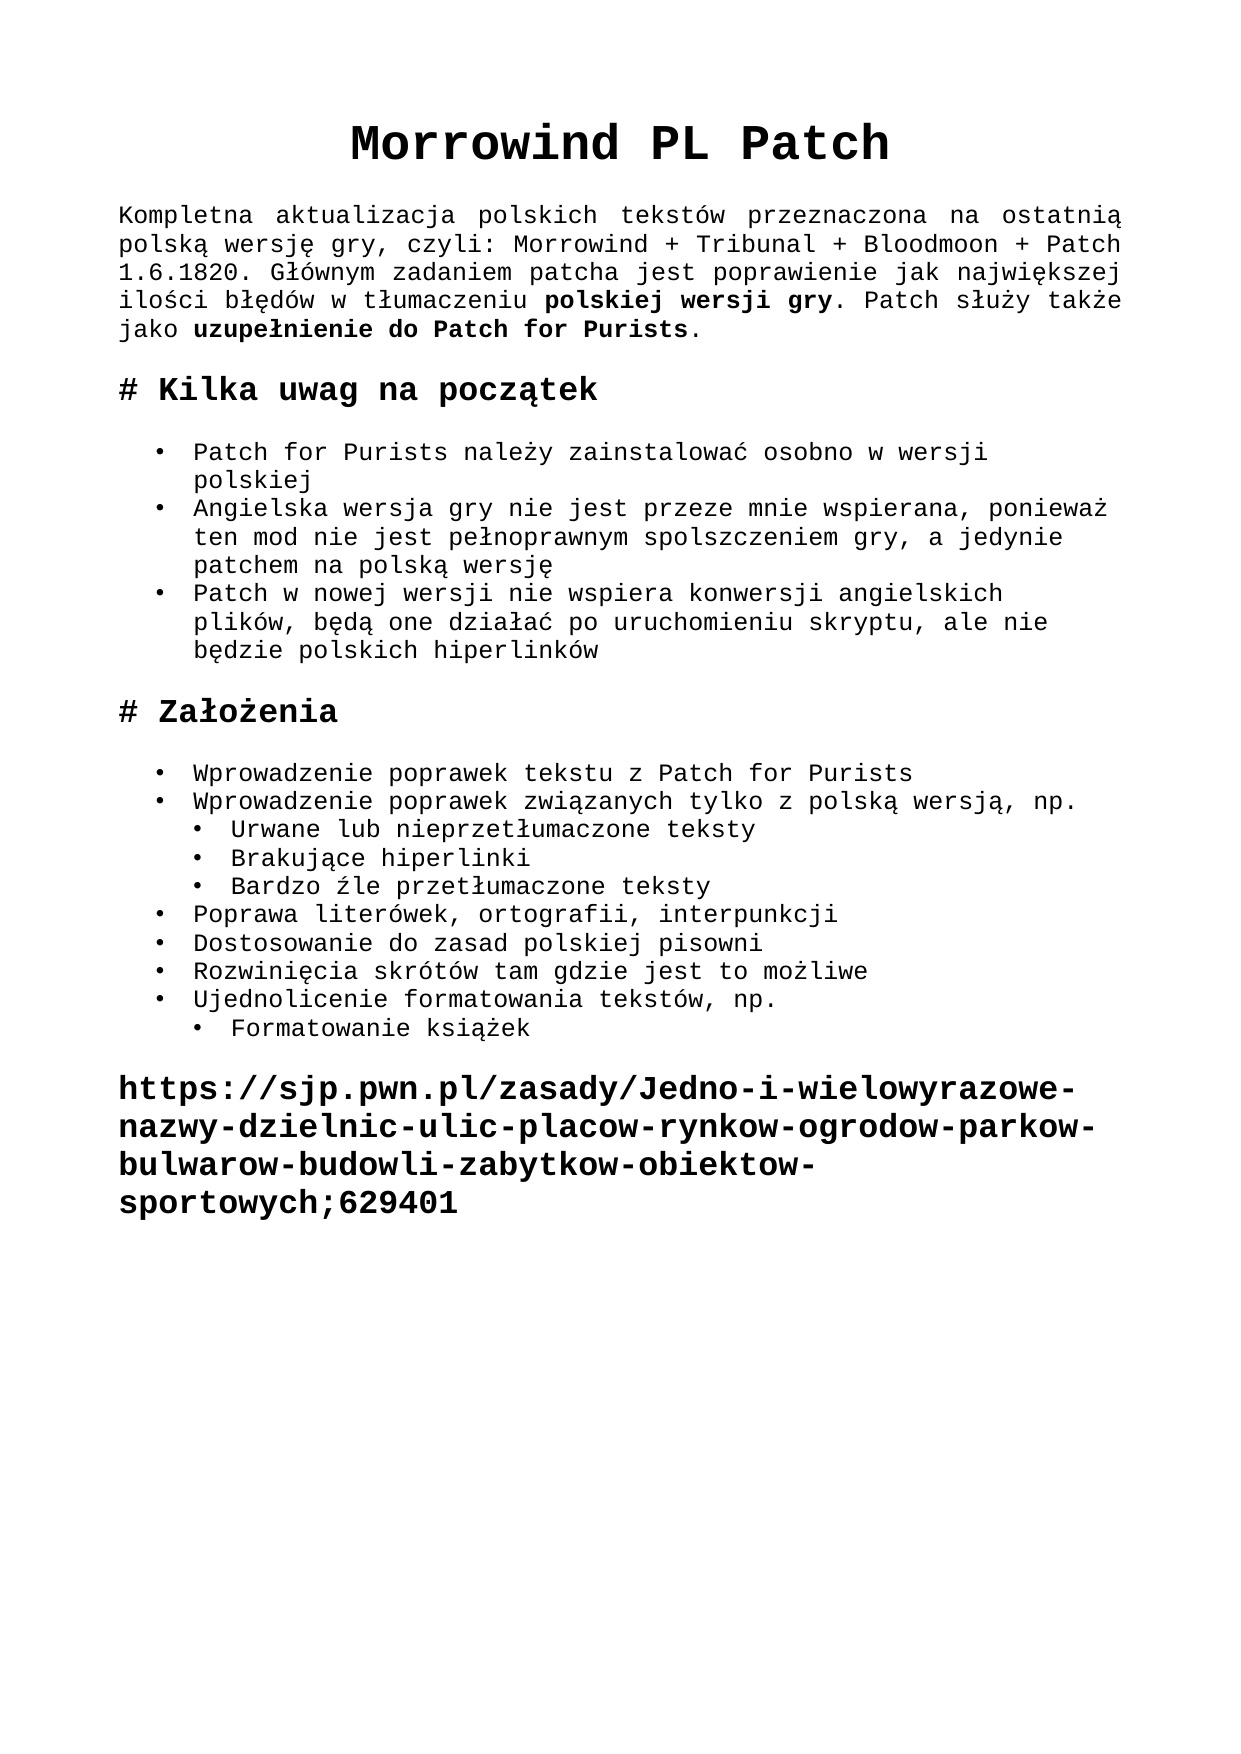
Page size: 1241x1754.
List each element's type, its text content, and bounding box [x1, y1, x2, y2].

list Urwane lub nieprzetłumaczone teksty [193, 817, 1122, 845]
text # Założenia [118, 694, 1122, 732]
text Morrowind PL Patch [118, 118, 1122, 175]
list Patch for Purists należy zainstalować osobno w wersji polskiej [156, 439, 1122, 496]
list Patch w nowej wersji nie wspiera konwersji angielskich plików, będą one działać po uruchomieniu skryptu, ale nie będzie polskich hiperlinków [156, 581, 1122, 666]
list Brakujące hiperlinki [193, 845, 1122, 874]
list Formatowanie książek [193, 1015, 1122, 1044]
list Poprawa literówek, ortografii, interpunkcji [156, 902, 1122, 930]
list Wprowadzenie poprawek związanych tylko z polską wersją, np. [156, 789, 1122, 817]
list Dostosowanie do zasad polskiej pisowni [156, 930, 1122, 959]
text https://sjp.pwn.pl/zasady/Jedno-i-wielowyrazowe-nazwy-dzielnic-ulic-placow-rynkow-ogrodow-parkow-bulwarow-budowli-zabytkow-obiektow-sportowych;629401 [118, 1072, 1122, 1223]
list Ujednolicenie formatowania tekstów, np. [156, 987, 1122, 1015]
list Angielska wersja gry nie jest przeze mnie wspierana, ponieważ ten mod nie jest pełnoprawnym spolszczeniem gry, a jedynie patchem na polską wersję [156, 496, 1122, 581]
list Wprowadzenie poprawek tekstu z Patch for Purists [156, 760, 1122, 789]
list Bardzo źle przetłumaczone teksty [193, 874, 1122, 902]
text Kompletna aktualizacja polskich tekstów przeznaczona na ostatnią polską wersję gry, czyli: Morrowind + Tribunal + Bloodmoon + Patch 1.6.1820. Głównym zadaniem patcha jest poprawienie jak największej ilości błędów w tłumaczeniu polskiej wersji gry. Patch służy także jako uzupełnienie do Patch for Purists. [118, 203, 1122, 345]
text # Kilka uwag na początek [118, 373, 1122, 411]
list Rozwinięcia skrótów tam gdzie jest to możliwe [156, 959, 1122, 987]
